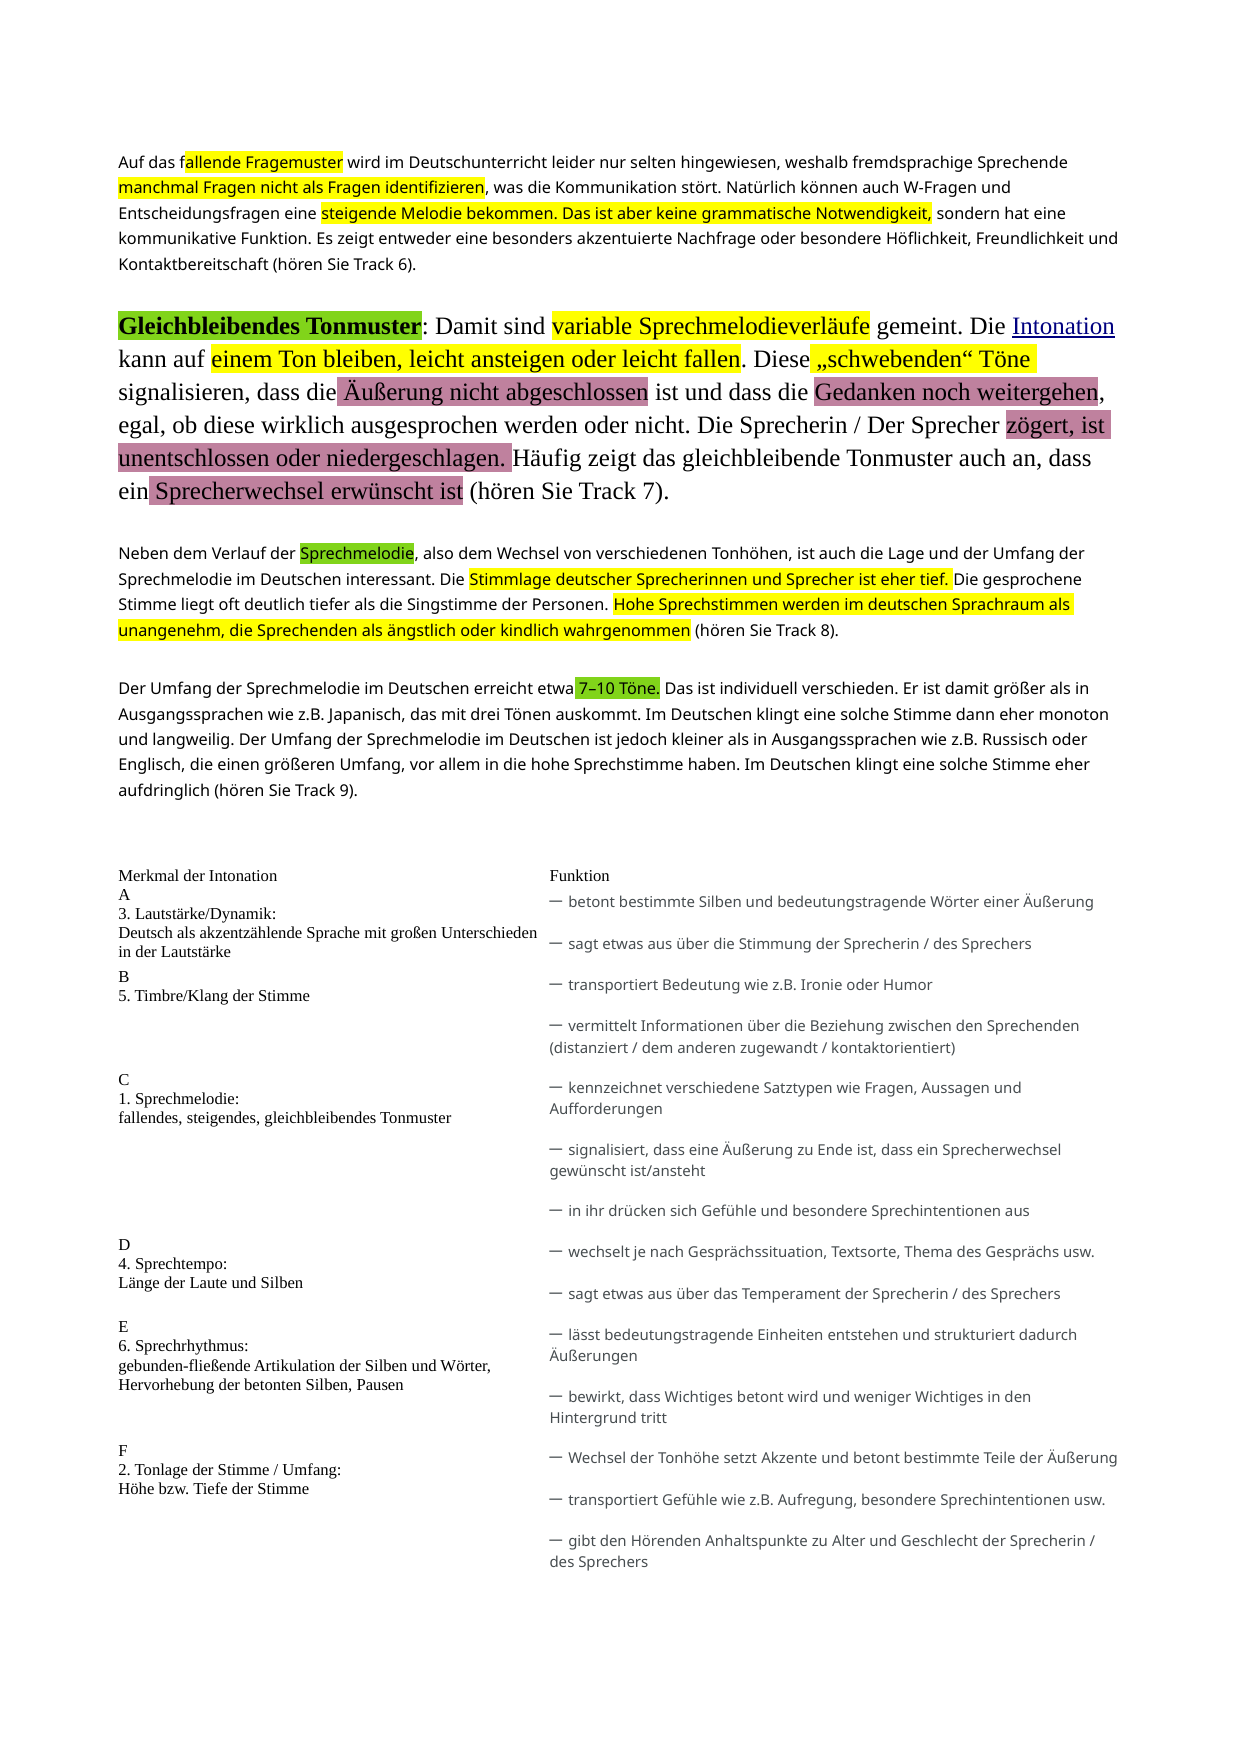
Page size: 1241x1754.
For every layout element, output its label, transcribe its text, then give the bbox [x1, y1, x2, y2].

table_cell – betont bestimmte Silben und bedeutungstragende Wörter einer Äußerung – sagt etwas aus über die Stimmung der Sprecherin / des Sprechers [549, 885, 1122, 967]
table_header Funktion [549, 865, 1122, 884]
table_cell B 5. Timbre/Klang der Stimme [118, 967, 549, 1070]
table_cell – kennzeichnet verschiedene Satztypen wie Fragen, Aussagen und Aufforderungen – signalisiert, dass eine Äußerung zu Ende ist, dass ein Sprecherwechsel gewünscht ist/ansteht – in ihr drücken sich Gefühle und besondere Sprechintentionen aus [549, 1070, 1122, 1234]
table_cell D 4. Sprechtempo: Länge der Laute und Silben [118, 1235, 549, 1317]
table_cell – Wechsel der Tonhöhe setzt Akzente und betont bestimmte Teile der Äußerung – transportiert Gefühle wie z.B. Aufregung, besondere Sprechintentionen usw. – gibt den Hörenden Anhaltspunkte zu Alter und Geschlecht der Sprecherin / des Sprechers [549, 1440, 1122, 1584]
text Der Umfang der Sprechmelodie im Deutschen erreicht etwa 7–10 Töne. Das ist individuell verschieden. Er ist damit größer als in Ausgangssprachen wie z.B. Japanisch, das mit drei Tönen auskommt. Im Deutschen klingt eine solche Stimme dann eher monoton und langweilig. Der Umfang der Sprechmelodie im Deutschen ist jedoch kleiner als in Ausgangssprachen wie z.B. Russisch oder Englisch, die einen größeren Umfang, vor allem in die hohe Sprechstimme haben. Im Deutschen klingt eine solche Stimme eher aufdringlich (hören Sie Track 9). [118, 677, 1122, 801]
table_cell A 3. Lautstärke/Dynamik: Deutsch als akzentzählende Sprache mit großen Unterschieden in der Lautstärke [118, 885, 549, 967]
table_cell – lässt bedeutungstragende Einheiten entstehen und strukturiert dadurch Äußerungen – bewirkt, dass Wichtiges betont wird und weniger Wichtiges in den Hintergrund tritt [549, 1317, 1122, 1440]
table_cell F 2. Tonlage der Stimme / Umfang: Höhe bzw. Tiefe der Stimme [118, 1440, 549, 1584]
table_cell – transportiert Bedeutung wie z.B. Ironie oder Humor – vermittelt Informationen über die Beziehung zwischen den Sprechenden (distanziert / dem anderen zugewandt / kontaktorientiert) [549, 967, 1122, 1070]
table_cell – wechselt je nach Gesprächssituation, Textsorte, Thema des Gesprächs usw. – sagt etwas aus über das Temperament der Sprecherin / des Sprechers [549, 1235, 1122, 1317]
text Neben dem Verlauf der Sprechmelodie, also dem Wechsel von verschiedenen Tonhöhen, ist auch die Lage und der Umfang der Sprechmelodie im Deutschen interessant. Die Stimmlage deutscher Sprecherinnen und Sprecher ist eher tief. Die gesprochene Stimme liegt oft deutlich tiefer als die Singstimme der Personen. Hohe Sprechstimmen werden im deutschen Sprachraum als unangenehm, die Sprechenden als ängstlich oder kindlich wahrgenommen (hören Sie Track 8). [118, 542, 1122, 641]
text Auf das fallende Fragemuster wird im Deutschunterricht leider nur selten hingewiesen, weshalb fremdsprachige Sprechende manchmal Fragen nicht als Fragen identifizieren, was die Kommunikation stört. Natürlich können auch W-Fragen und Entscheidungsfragen eine steigende Melodie bekommen. Das ist aber keine grammatische Notwendigkeit, sondern hat eine kommunikative Funktion. Es zeigt entweder eine besonders akzentuierte Nachfrage oder besondere Höflichkeit, Freundlichkeit und Kontaktbereitschaft (hören Sie Track 6). [118, 151, 1122, 275]
table_header Merkmal der Intonation [118, 865, 549, 884]
text Gleichbleibendes Tonmuster: Damit sind variable Sprechmelodieverläufe gemeint. Die Intonation kann auf einem Ton bleiben, leicht ansteigen oder leicht fallen. Diese „schwebenden“ Töne signalisieren, dass die Äußerung nicht abgeschlossen ist und dass die Gedanken noch weitergehen, egal, ob diese wirklich ausgesprochen werden oder nicht. Die Sprecherin / Der Sprecher zögert, ist unentschlossen oder niedergeschlagen. Häufig zeigt das gleichbleibende Tonmuster auch an, dass ein Sprecherwechsel erwünscht ist (hören Sie Track 7). [118, 311, 1122, 505]
table_cell C 1. Sprechmelodie: fallendes, steigendes, gleichbleibendes Tonmuster [118, 1070, 549, 1234]
table_cell E 6. Sprechrhythmus: gebunden-fließende Artikulation der Silben und Wörter, Hervorhebung der betonten Silben, Pausen [118, 1317, 549, 1440]
